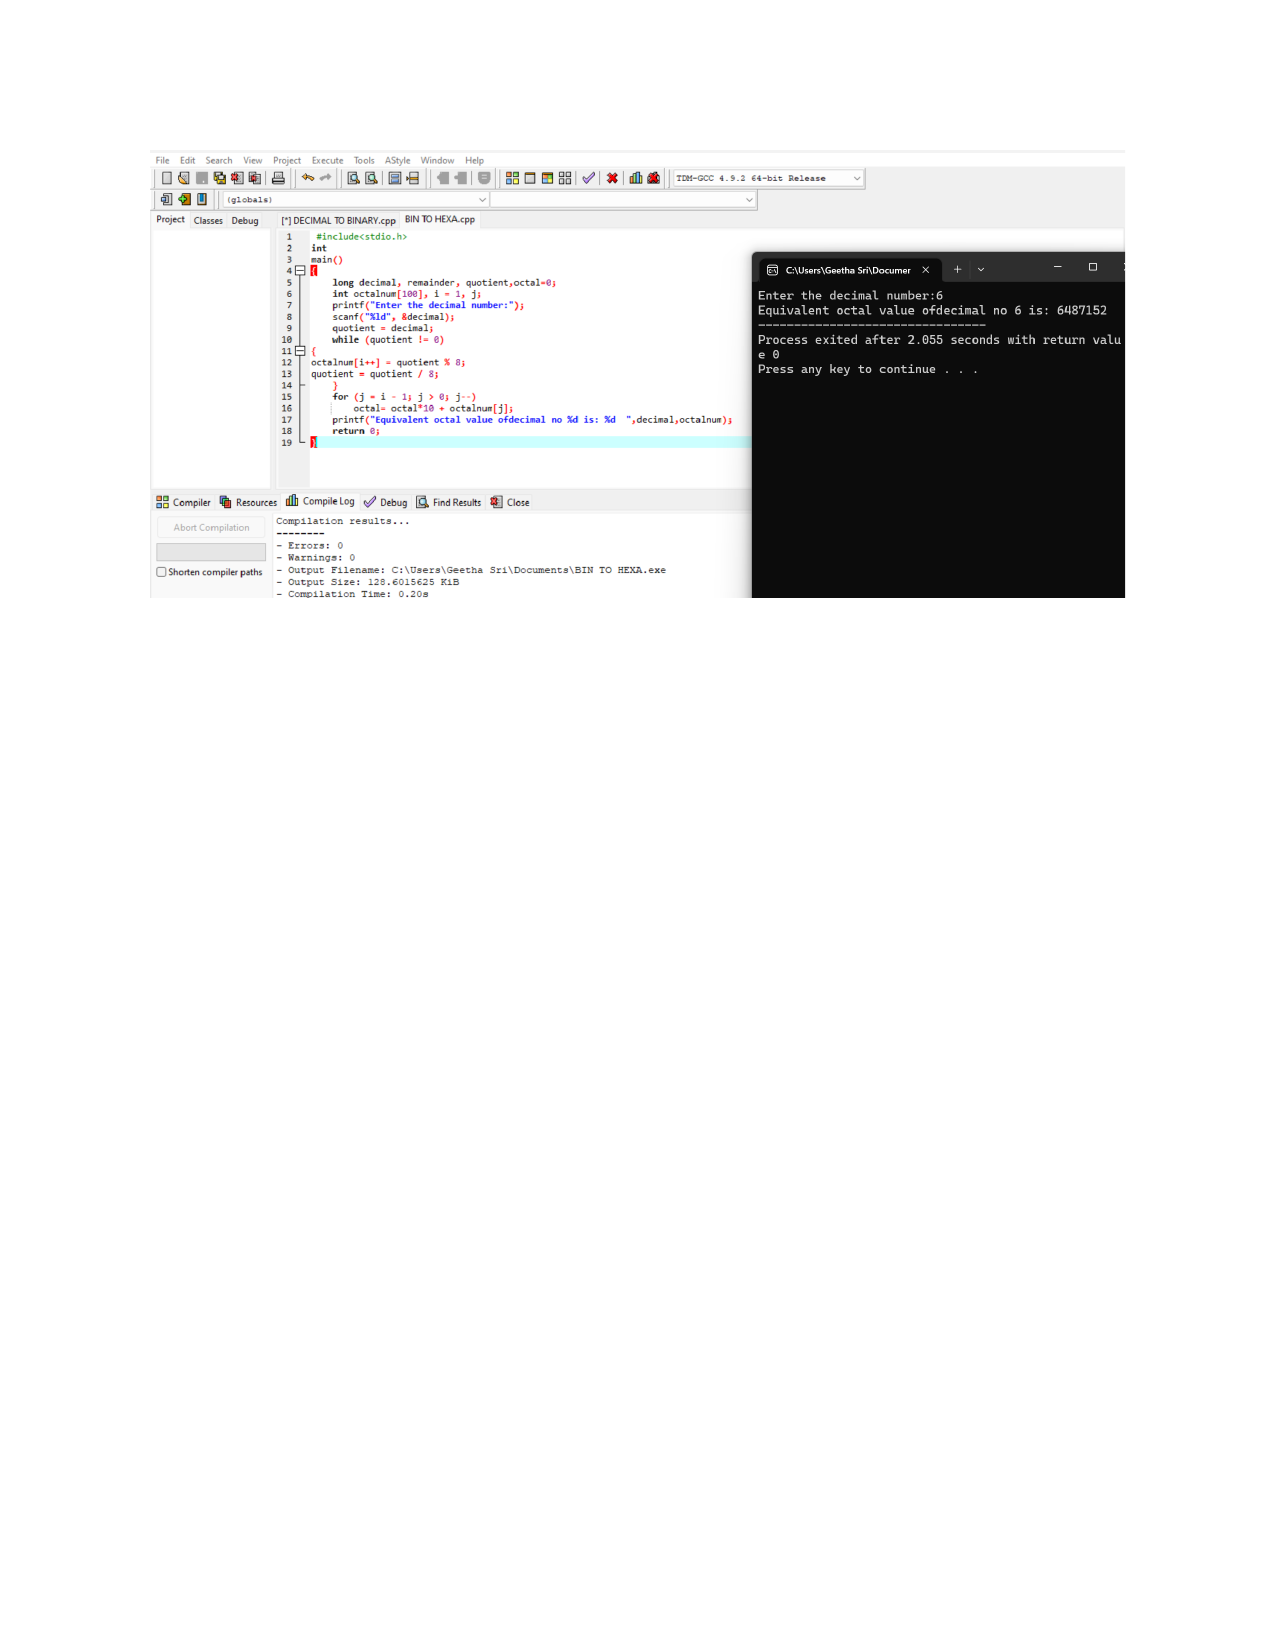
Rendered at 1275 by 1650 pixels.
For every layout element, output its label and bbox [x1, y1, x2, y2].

picture [150, 150, 1125, 598]
